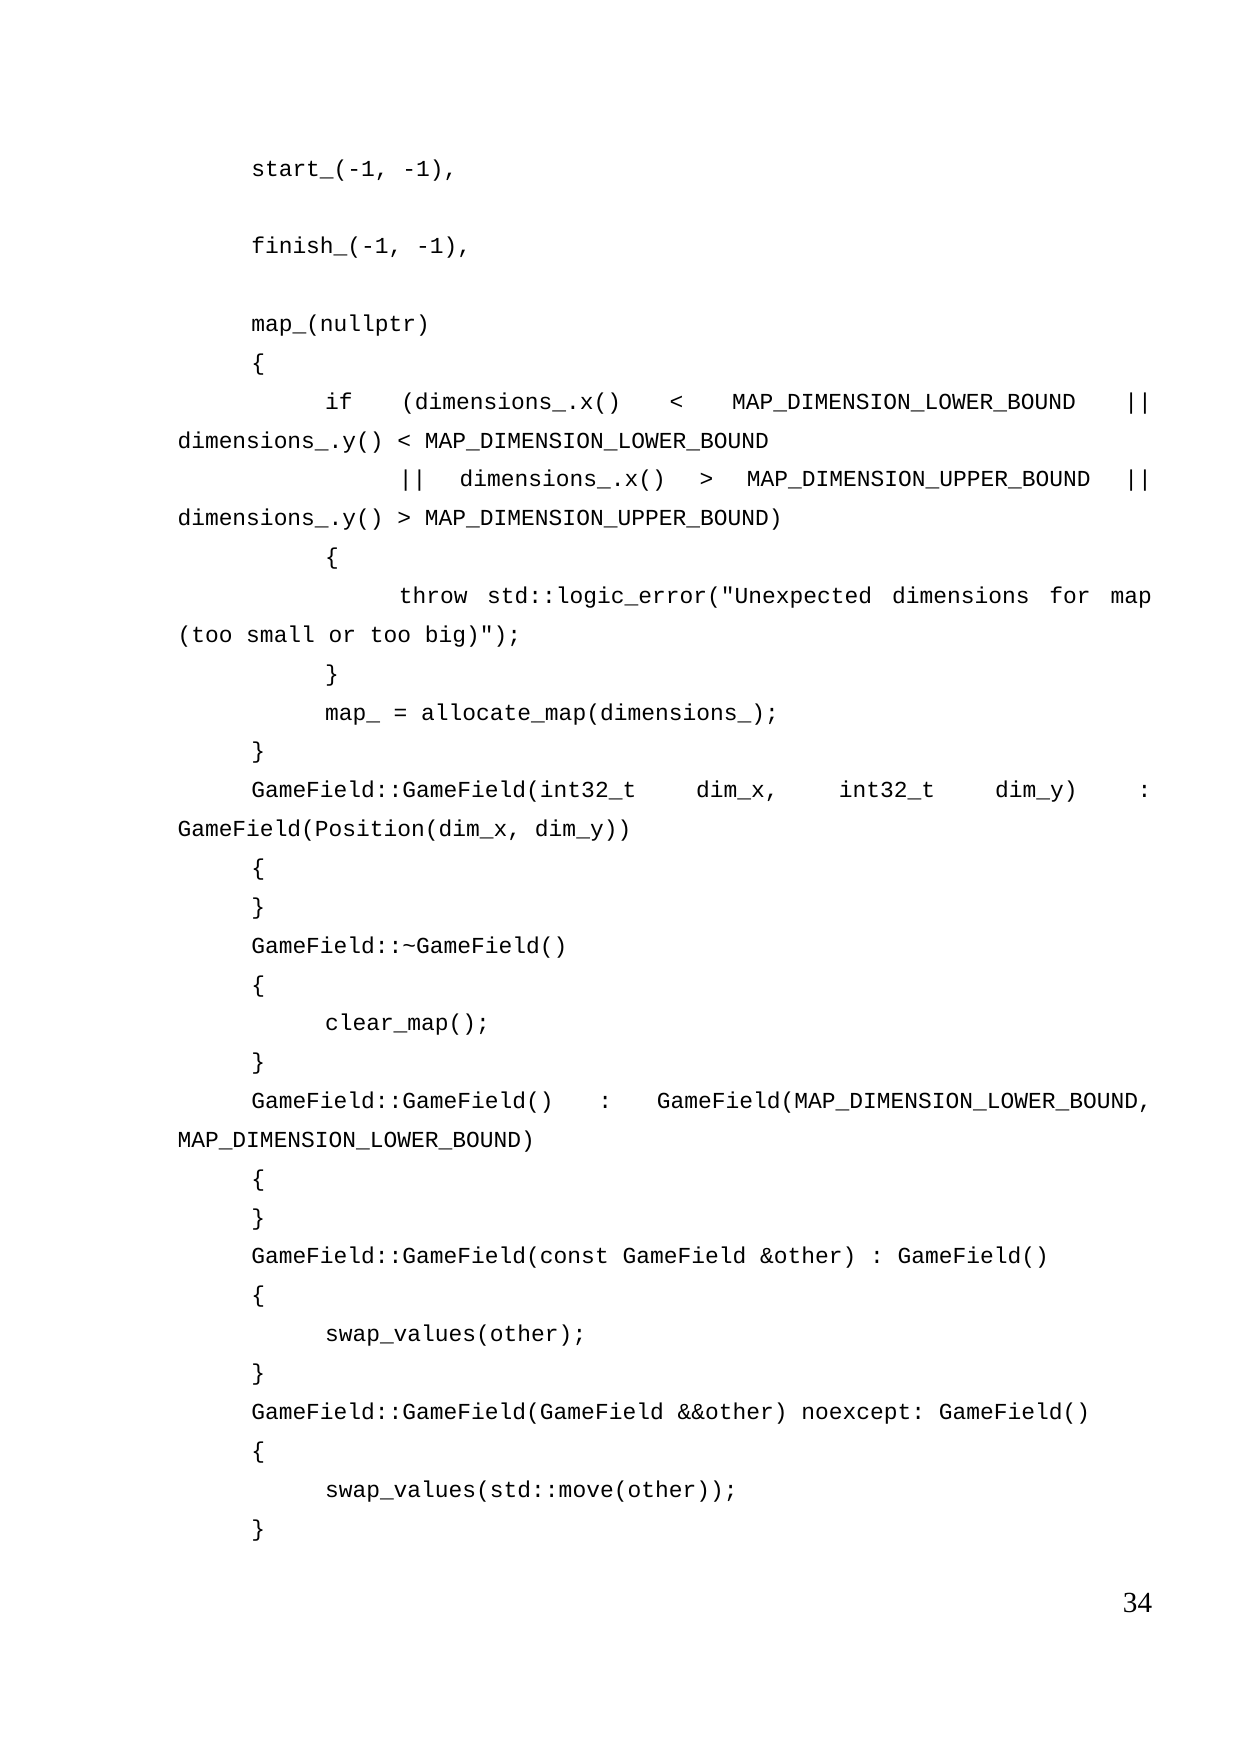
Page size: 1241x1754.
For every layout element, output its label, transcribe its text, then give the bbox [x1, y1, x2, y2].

text start_(-1, -1), [177, 118, 1152, 183]
text } [177, 662, 1152, 688]
text { [177, 546, 1152, 571]
text clear_map(); [177, 1012, 1152, 1038]
text GameField::GameField(GameField &&other) noexcept: GameField() [177, 1400, 1152, 1426]
text if (dimensions_.x() < MAP_DIMENSION_LOWER_BOUND || dimensions_.y() < MAP_DIMENSION_LOWER_BOUND [177, 390, 1152, 455]
text finish_(-1, -1), [177, 196, 1152, 261]
text swap_values(other); [177, 1323, 1152, 1348]
text } [177, 895, 1152, 921]
text GameField::GameField(int32_t dim_x, int32_t dim_y) : GameField(Position(dim_x, dim_y)) [177, 779, 1152, 843]
text } [177, 1206, 1152, 1232]
text { [177, 1167, 1152, 1193]
text || dimensions_.x() > MAP_DIMENSION_UPPER_BOUND || dimensions_.y() > MAP_DIMENSION_UPPER_BOUND) [177, 468, 1152, 533]
text } [177, 1361, 1152, 1387]
text map_(nullptr) [177, 273, 1152, 338]
text GameField::GameField() : GameField(MAP_DIMENSION_LOWER_BOUND, MAP_DIMENSION_LOWER_BOUND) [177, 1089, 1152, 1154]
text { [177, 973, 1152, 999]
text } [177, 740, 1152, 766]
text } [177, 1517, 1152, 1543]
text map_ = allocate_map(dimensions_); [177, 701, 1152, 727]
text throw std::logic_error("Unexpected dimensions for map (too small or too big)"); [177, 584, 1152, 649]
text { [177, 1439, 1152, 1465]
text { [177, 1284, 1152, 1310]
text } [177, 1051, 1152, 1077]
text GameField::GameField(const GameField &other) : GameField() [177, 1245, 1152, 1271]
text { [177, 856, 1152, 882]
text GameField::~GameField() [177, 934, 1152, 960]
text swap_values(std::move(other)); [177, 1478, 1152, 1504]
text { [177, 351, 1152, 377]
